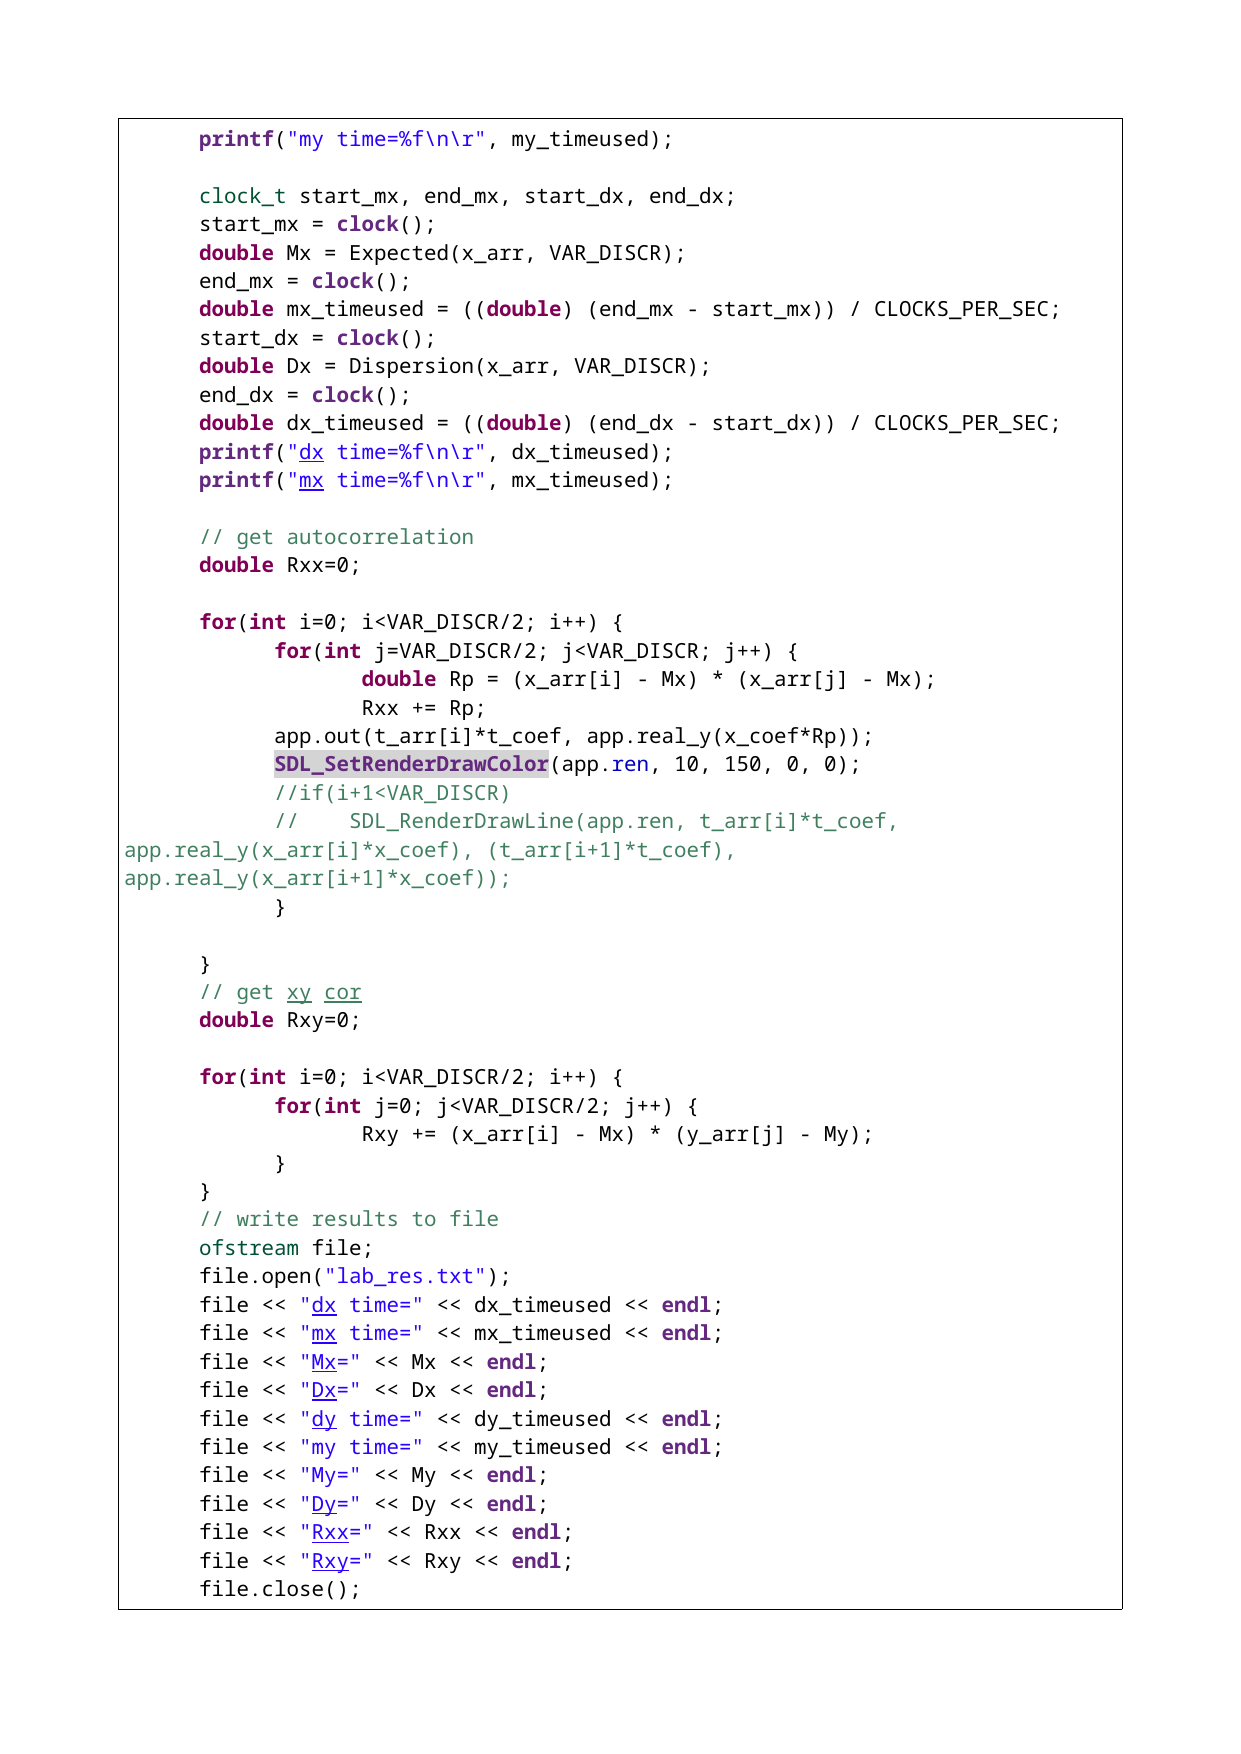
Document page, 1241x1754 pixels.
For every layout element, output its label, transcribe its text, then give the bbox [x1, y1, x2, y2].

table_header printf("my time=%f\n\r", my_timeused); clock_t start_mx, end_mx, start_dx, end_dx; start_mx = clock(); double Mx = Expected(x_arr, VAR_DISCR); end_mx = clock(); double mx_timeused = ((double) (end_mx - start_mx)) / CLOCKS_PER_SEC; start_dx = clock(); double Dx = Dispersion(x_arr, VAR_DISCR); end_dx = clock(); double dx_timeused = ((double) (end_dx - start_dx)) / CLOCKS_PER_SEC; printf("dx time=%f\n\r", dx_timeused); printf("mx time=%f\n\r", mx_timeused); // get autocorrelation double Rxx=0; for(int i=0; i<VAR_DISCR/2; i++) { for(int j=VAR_DISCR/2; j<VAR_DISCR; j++) { double Rp = (x_arr[i] - Mx) * (x_arr[j] - Mx); Rxx += Rp; app.out(t_arr[i]*t_coef, app.real_y(x_coef*Rp)); SDL_SetRenderDrawColor(app.ren, 10, 150, 0, 0); //if(i+1<VAR_DISCR) // SDL_RenderDrawLine(app.ren, t_arr[i]*t_coef, app.real_y(x_arr[i]*x_coef), (t_arr[i+1]*t_coef), app.real_y(x_arr[i+1]*x_coef)); } } // get xy cor double Rxy=0; for(int i=0; i<VAR_DISCR/2; i++) { for(int j=0; j<VAR_DISCR/2; j++) { Rxy += (x_arr[i] - Mx) * (y_arr[j] - My); } } // write results to file ofstream file; file.open("lab_res.txt"); file << "dx time=" << dx_timeused << endl; file << "mx time=" << mx_timeused << endl; file << "Mx=" << Mx << endl; file << "Dx=" << Dx << endl; file << "dy time=" << dy_timeused << endl; file << "my time=" << my_timeused << endl; file << "My=" << My << endl; file << "Dy=" << Dy << endl; file << "Rxx=" << Rxx << endl; file << "Rxy=" << Rxy << endl; file.close(); [119, 119, 1122, 1608]
